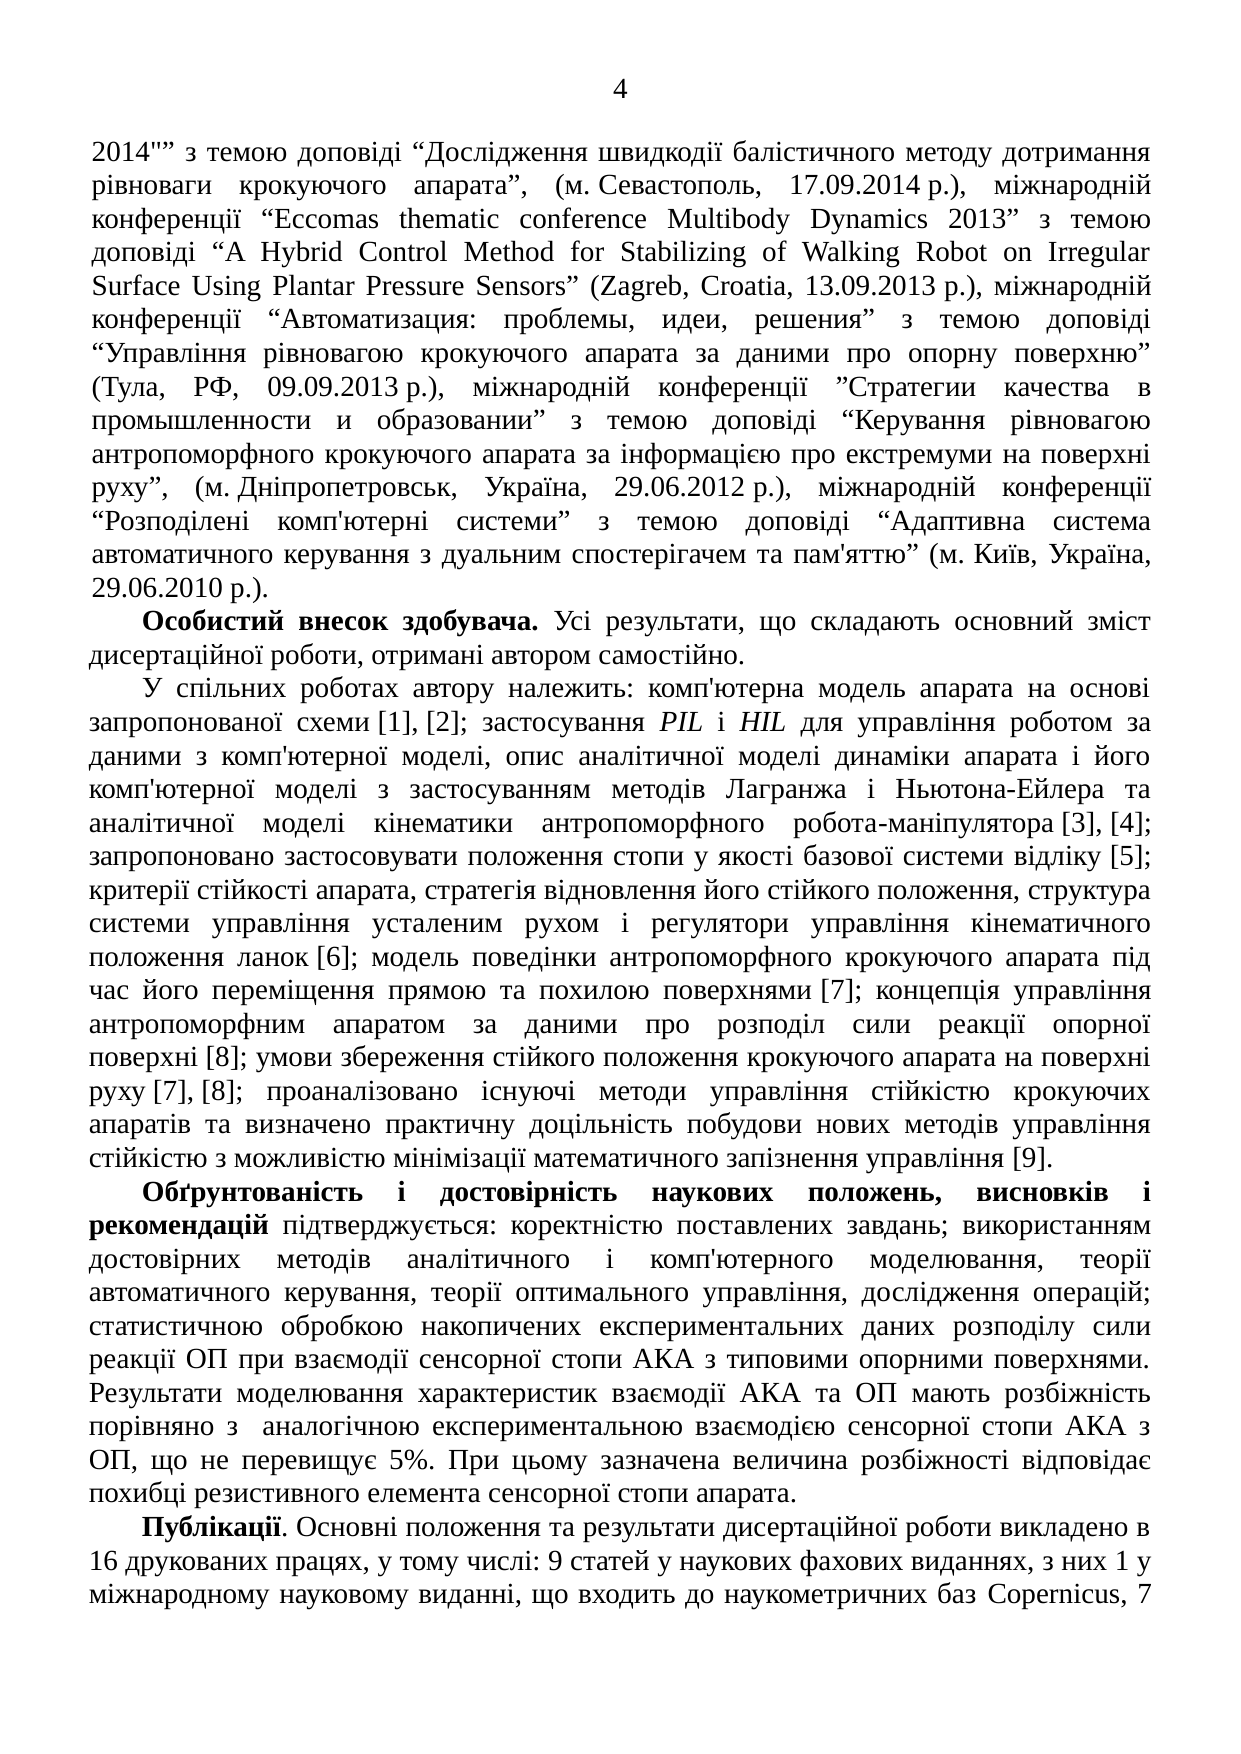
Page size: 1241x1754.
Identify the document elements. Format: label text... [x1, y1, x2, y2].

text Особистий внесок здобувача. Усі результати, що складають основний зміст дисертаційної роботи, отримані автором самостійно. [88, 603, 1152, 671]
list 2014"” з темою доповіді “Дослідження швидкодії балістичного методу дотримання рівноваги крокуючого апарата”, (м. Севастополь, 17.09.2014 р.), міжнародній конференції “Eccomas thematic conference Multibody Dynamics 2013” з темою доповіді “A Hybrid Control Method for Stabilizing of Walking Robot on Irregular Surface Using Plantar Pressure Sensors” (Zagreb, Croatia, 13.09.2013 р.), міжнародній конференції “Автоматизация: проблемы, идеи, решения” з темою доповіді “Управління рівновагою крокуючого апарата за даними про опорну поверхню” (Тула, РФ, 09.09.2013 р.), міжнародній конференції ”Стратегии качества в промышленности и образовании” з темою доповіді “Керування рівновагою антропоморфного крокуючого апарата за інформацією про екстремуми на поверхні руху”, (м. Дніпропетровськ, Україна, 29.06.2012 р.), міжнародній конференції “Розподілені комп'ютерні системи” з темою доповіді “Адаптивна система автоматичного керування з дуальним спостерігачем та пам'яттю” (м. Київ, Україна, 29.06.2010 р.). [91, 134, 1152, 603]
text У спільних роботах автору належить: комп'ютерна модель апарата на основі запропонованої схеми [1], [2]; застосування PIL і HIL для управління роботом за даними з комп'ютерної моделі, опис аналітичної моделі динаміки апарата і його комп'ютерної моделі з застосуванням методів Лагранжа і Ньютона-Ейлера та аналітичної моделі кінематики антропоморфного робота‑маніпулятора [3], [4]; запропоновано застосовувати положення стопи у якості базової системи відліку [5]; критерії стійкості апарата, стратегія відновлення його стійкого положення, структура системи управління усталеним рухом і регулятори управління кінематичного положення ланок [6]; модель поведінки антропоморфного крокуючого апарата під час його переміщення прямою та похилою поверхнями [7]; концепція управління антропоморфним апаратом за даними про розподіл сили реакції опорної поверхні [8]; умови збереження стійкого положення крокуючого апарата на поверхні руху [7], [8]; проаналізовано існуючі методи управління стійкістю крокуючих апаратів та визначено практичну доцільність побудови нових методів управління стійкістю з можливістю мінімізації математичного запізнення управління [9]. [88, 671, 1152, 1174]
text Обґрунтованість і достовірність наукових положень, висновків і рекомендацій підтверджується: коректністю поставлених завдань; використанням достовірних методів аналітичного і комп'ютерного моделювання, теорії автоматичного керування, теорії оптимального управління, дослідження операцій; статистичною обробкою накопичених експериментальних даних розподілу сили реакції ОП при взаємодії сенсорної стопи АКА з типовими опорними поверхнями. Результати моделювання характеристик взаємодії АКА та ОП мають розбіжність порівняно з аналогічною експериментальною взаємодією сенсорної стопи АКА з ОП, що не перевищує 5%. При цьому зазначена величина розбіжності відповідає похибці резистивного елемента сенсорної стопи апарата. [88, 1174, 1152, 1509]
text Публікації. Основні положення та результати дисертаційної роботи викладено в 16 друкованих працях, у тому числі: 9 статей у наукових фахових виданнях, з них 1 у міжнародному науковому виданні, що входить до наукометричних баз Copernicus, 7 [88, 1509, 1152, 1610]
